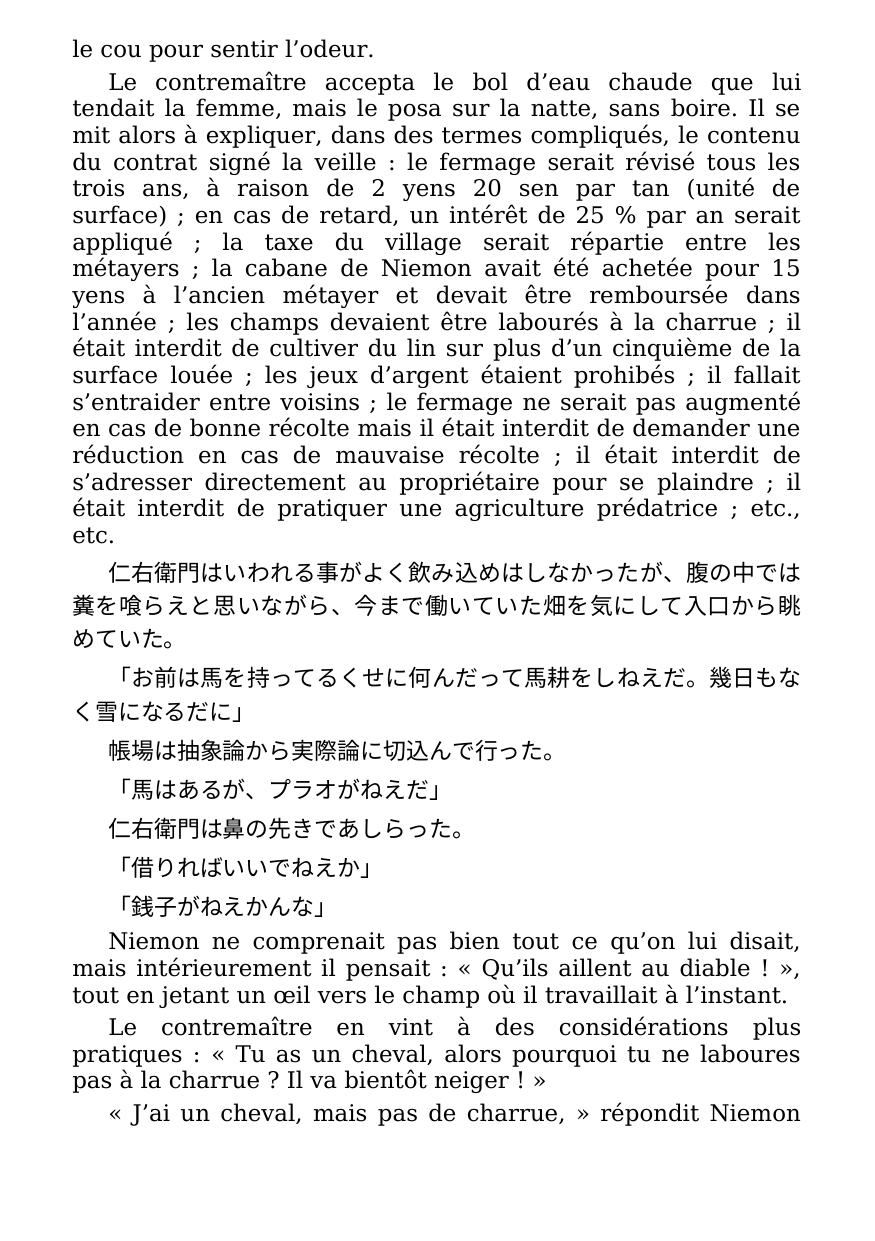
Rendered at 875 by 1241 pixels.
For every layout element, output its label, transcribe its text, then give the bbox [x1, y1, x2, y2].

text « J’ai un cheval, mais pas de charrue, » répondit Niemon [72, 1100, 802, 1127]
text Le contremaître en vint à des considérations plus pratiques : « Tu as un cheval, alors pourquoi tu ne laboures pas à la charrue ? Il va bientôt neiger ! » [72, 1014, 802, 1094]
text 仁右衛門は鼻の先きであしらった。 [72, 811, 802, 844]
text 「馬はあるが、プラオがねえだ」 [72, 772, 802, 805]
text 「借りればいいでねえか」 [72, 850, 802, 883]
text 「銭子がねえかんな」 [72, 889, 802, 922]
text 帳場は抽象論から実際論に切込んで行った。 [72, 733, 802, 766]
text 仁右衛門はいわれる事がよく飲み込めはしなかったが、腹の中では糞を喰らえと思いながら、今まで働いていた畑を気にして入口から眺めていた。 [72, 554, 802, 654]
text le cou pour sentir l’odeur. [72, 36, 802, 63]
text Le contremaître accepta le bol d’eau chaude que lui tendait la femme, mais le posa sur la natte, sans boire. Il se mit alors à expliquer, dans des termes compliqués, le contenu du contrat signé la veille : le fermage serait révisé tous les trois ans, à raison de 2 yens 20 sen par tan (unité de surface) ; en cas de retard, un intérêt de 25 % par an serait appliqué ; la taxe du village serait répartie entre les métayers ; la cabane de Niemon avait été achetée pour 15 yens à l’ancien métayer et devait être remboursée dans l’année ; les champs devaient être labourés à la charrue ; il était interdit de cultiver du lin sur plus d’un cinquième de la surface louée ; les jeux d’argent étaient prohibés ; il fallait s’entraider entre voisins ; le fermage ne serait pas augmenté en cas de bonne récolte mais il était interdit de demander une réduction en cas de mauvaise récolte ; il était interdit de s’adresser directement au propriétaire pour se plaindre ; il était interdit de pratiquer une agriculture prédatrice ; etc., etc. [72, 69, 802, 549]
text Niemon ne comprenait pas bien tout ce qu’on lui disait, mais intérieurement il pensait : « Qu’ils aillent au diable ! », tout en jetant un œil vers le champ où il travaillait à l’instant. [72, 928, 802, 1008]
text 「お前は馬を持ってるくせに何んだって馬耕をしねえだ。幾日もなく雪になるだに」 [72, 660, 802, 727]
